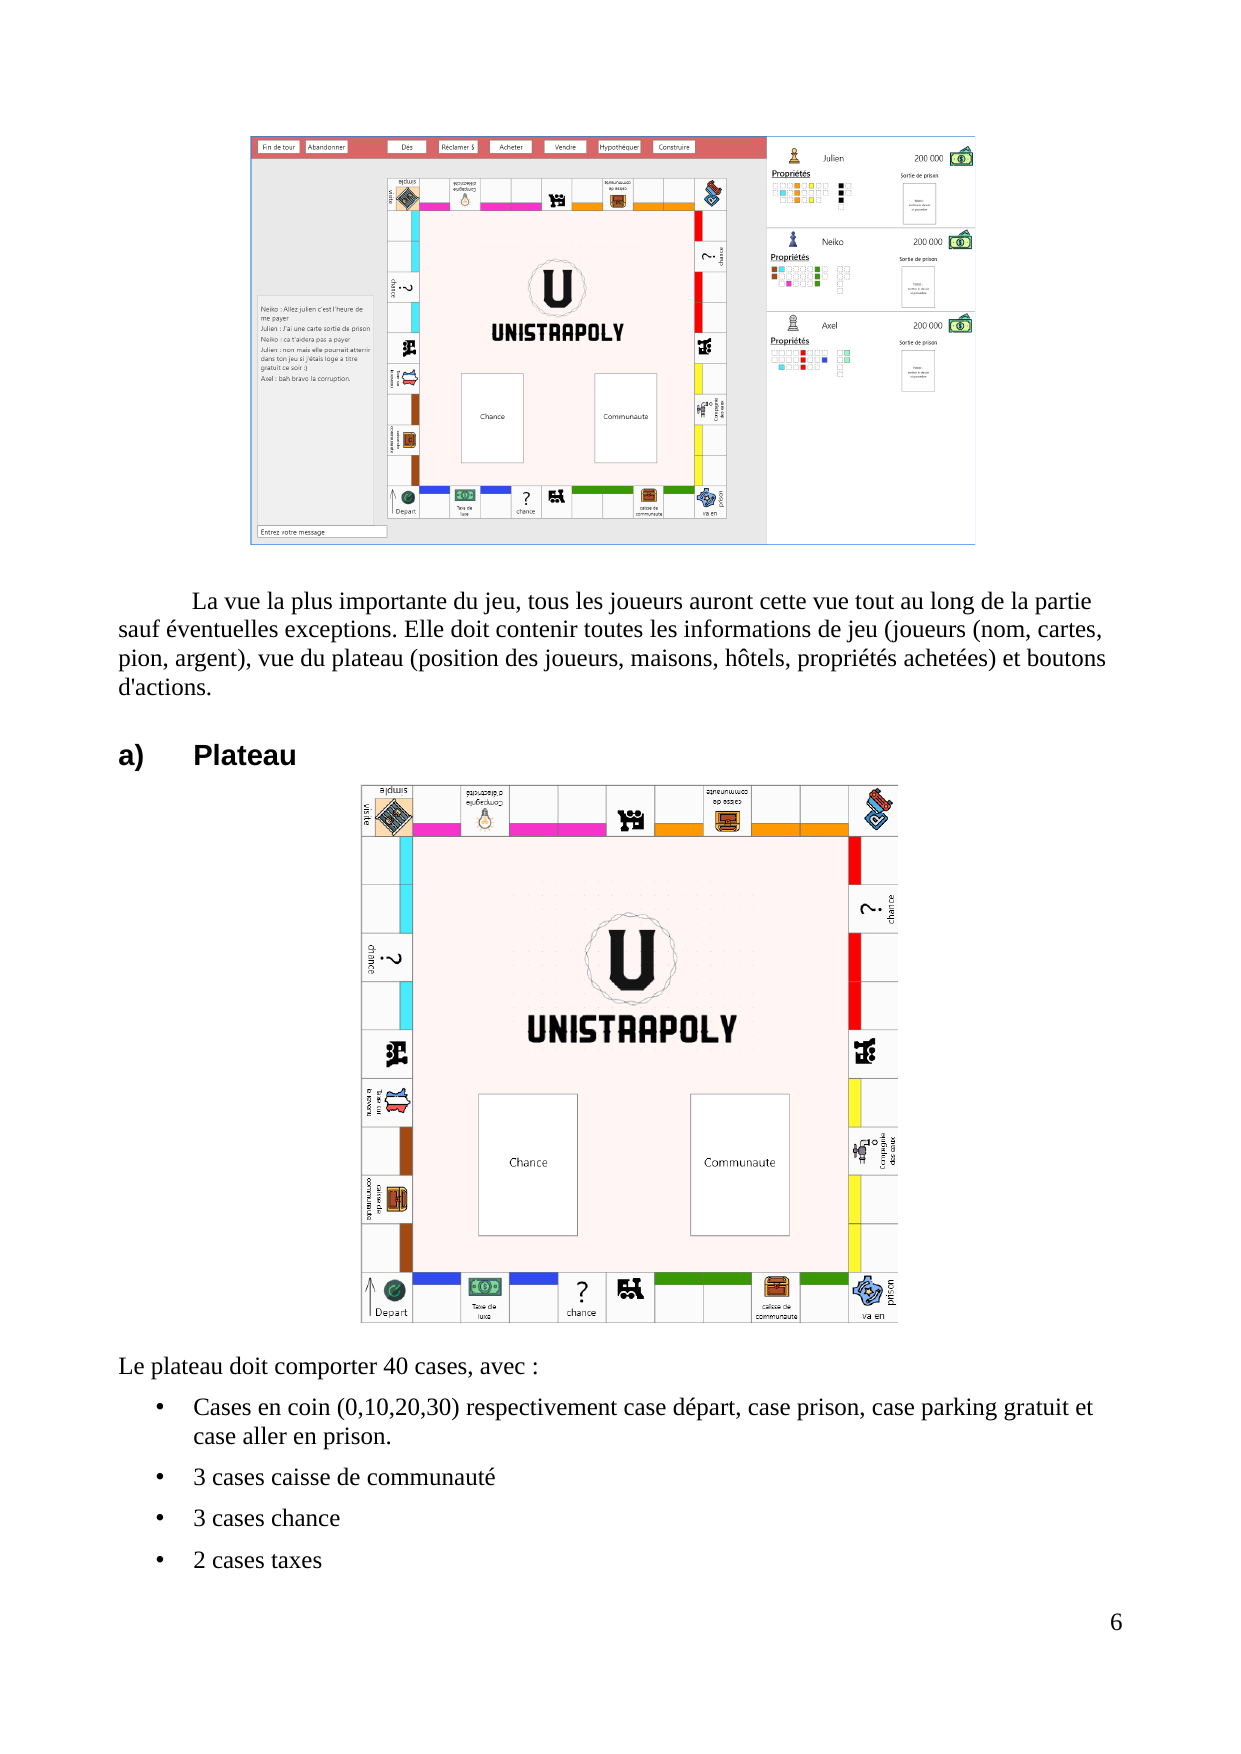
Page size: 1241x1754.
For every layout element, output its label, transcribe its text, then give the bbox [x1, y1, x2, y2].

subtitle Plateau [118, 738, 1122, 772]
list Cases en coin (0,10,20,30) respectivement case départ, case prison, case parking gratuit et case aller en prison. [156, 1392, 1122, 1450]
list 2 cases taxes [156, 1545, 1122, 1573]
picture [360, 784, 898, 1323]
list 3 cases chance [156, 1503, 1122, 1532]
picture [250, 136, 976, 545]
list 3 cases caisse de communauté [156, 1462, 1122, 1491]
text Le plateau doit comporter 40 cases, avec : [118, 784, 1122, 1380]
text La vue la plus importante du jeu, tous les joueurs auront cette vue tout au long de la partie sauf éventuelles exceptions. Elle doit contenir toutes les informations de jeu (joueurs (nom, cartes, pion, argent), vue du plateau (position des joueurs, maisons, hôtels, propriétés achetées) et boutons d'actions. [118, 586, 1122, 701]
